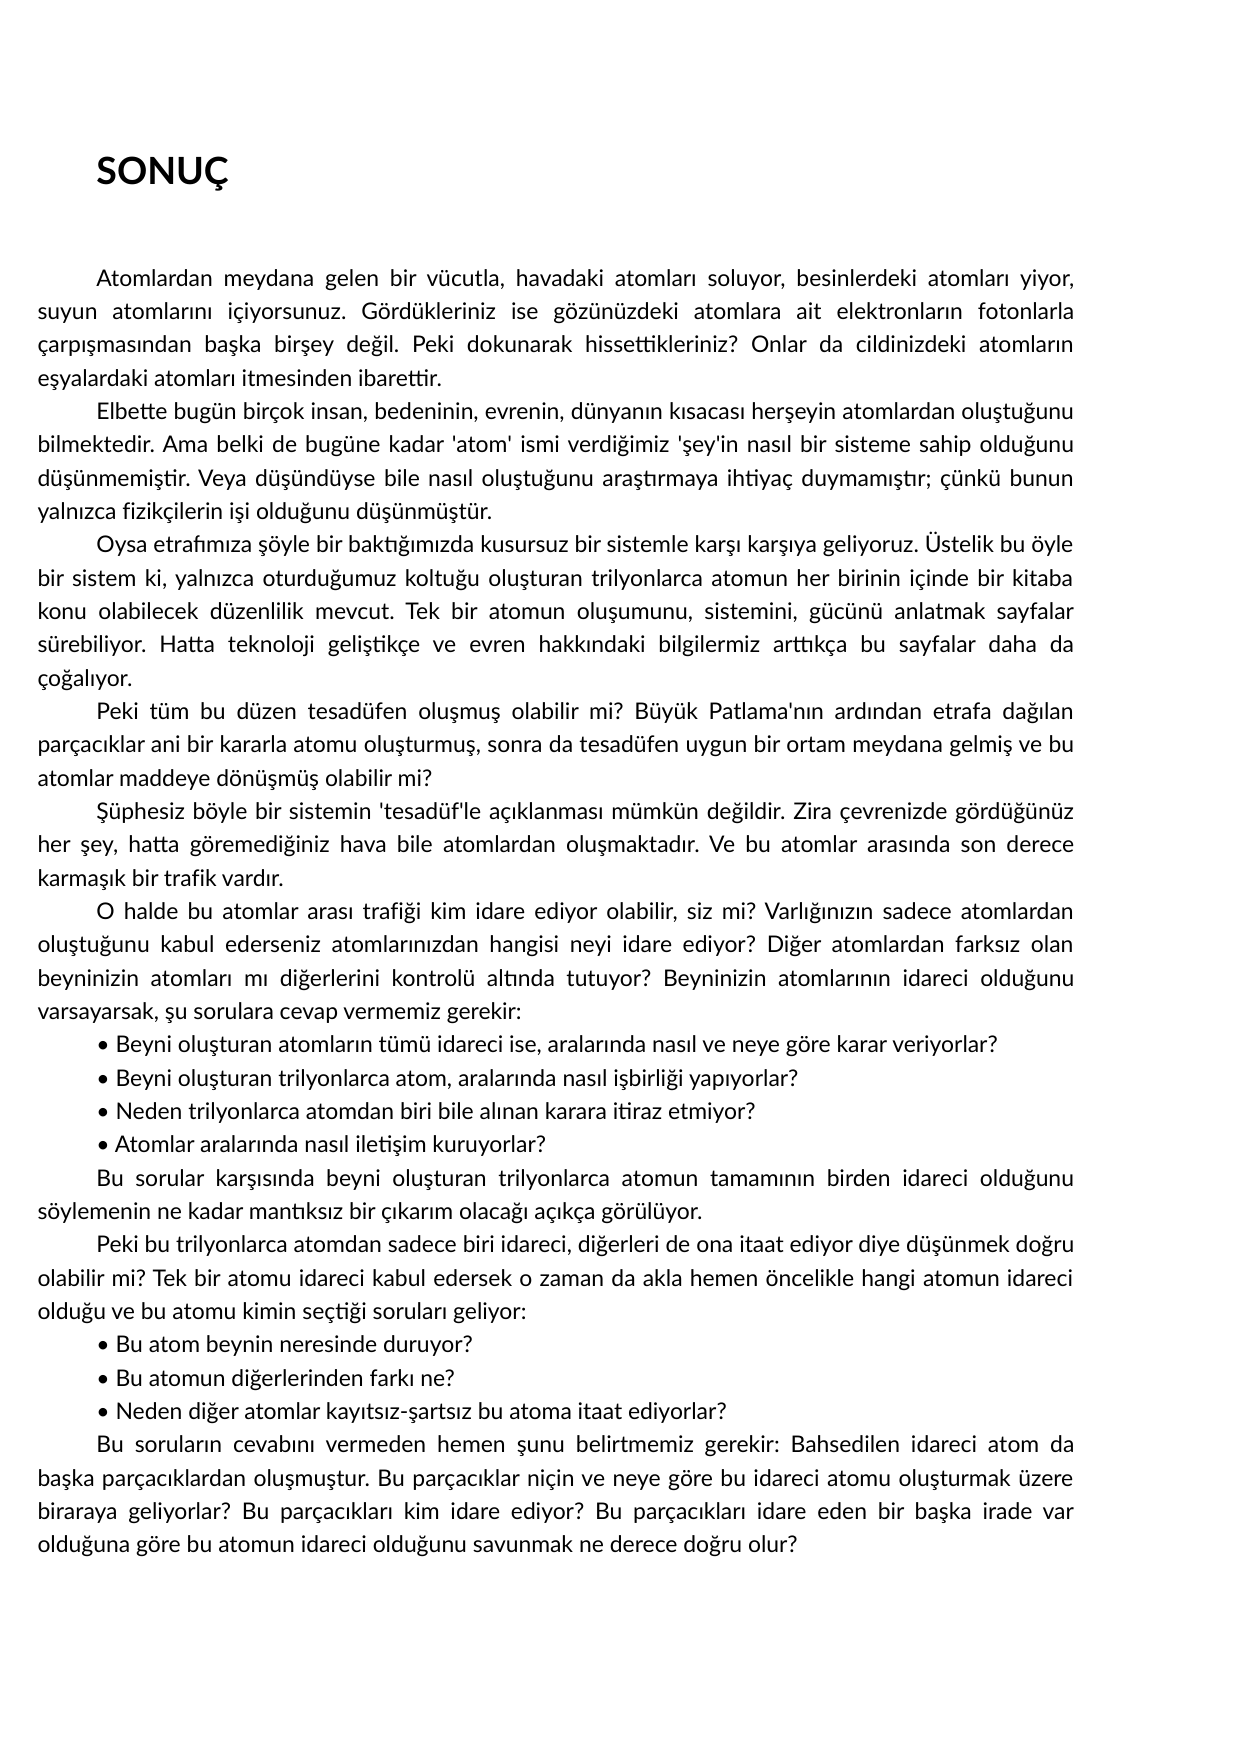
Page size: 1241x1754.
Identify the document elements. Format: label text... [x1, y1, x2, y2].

text • Beyni oluşturan trilyonlarca atom, aralarında nasıl işbirliği yapıyorlar? [37, 1059, 1075, 1093]
text Elbette bugün birçok insan, bedeninin, evrenin, dünyanın kısacası herşeyin atomlardan oluştuğunu bilmektedir. Ama belki de bugüne kadar 'atom' ismi verdiğimiz 'şey'in nasıl bir sisteme sahip olduğunu düşünmemiştir. Veya düşündüyse bile nasıl oluştuğunu araştırmaya ihtiyaç duymamıştır; çünkü bunun yalnızca fizikçilerin işi olduğunu düşünmüştür. [37, 393, 1075, 526]
text Atomlardan meydana gelen bir vücutla, havadaki atomları soluyor, besinlerdeki atomları yiyor, suyun atomlarını içiyorsunuz. Gördükleriniz ise gözünüzdeki atomlara ait elektronların fotonlarla çarpışmasından başka birşey değil. Peki dokunarak hissettikleriniz? Onlar da cildinizdeki atomların eşyalardaki atomları itmesinden ibarettir. [37, 259, 1075, 393]
text • Bu atomun diğerlerinden farkı ne? [37, 1359, 1075, 1393]
text Şüphesiz böyle bir sistemin 'tesadüf'le açıklanması mümkün değildir. Zira çevrenizde gördüğünüz her şey, hatta göremediğiniz hava bile atomlardan oluşmaktadır. Ve bu atomlar arasında son derece karmaşık bir trafik vardır. [37, 793, 1075, 893]
text SONUÇ [37, 148, 1075, 193]
text • Neden diğer atomlar kayıtsız-şartsız bu atoma itaat ediyorlar? [37, 1393, 1075, 1426]
text Bu sorular karşısında beyni oluşturan trilyonlarca atomun tamamının birden idareci olduğunu söylemenin ne kadar mantıksız bir çıkarım olacağı açıkça görülüyor. [37, 1159, 1075, 1226]
text • Beyni oluşturan atomların tümü idareci ise, aralarında nasıl ve neye göre karar veriyorlar? [37, 1026, 1075, 1059]
text Bu soruların cevabını vermeden hemen şunu belirtmemiz gerekir: Bahsedilen idareci atom da başka parçacıklardan oluşmuştur. Bu parçacıklar niçin ve neye göre bu idareci atomu oluşturmak üzere biraraya geliyorlar? Bu parçacıkları kim idare ediyor? Bu parçacıkları idare eden bir başka irade var olduğuna göre bu atomun idareci olduğunu savunmak ne derece doğru olur? [37, 1426, 1075, 1559]
text Oysa etrafımıza şöyle bir baktığımızda kusursuz bir sistemle karşı karşıya geliyoruz. Üstelik bu öyle bir sistem ki, yalnızca oturduğumuz koltuğu oluşturan trilyonlarca atomun her birinin içinde bir kitaba konu olabilecek düzenlilik mevcut. Tek bir atomun oluşumunu, sistemini, gücünü anlatmak sayfalar sürebiliyor. Hatta teknoloji geliştikçe ve evren hakkındaki bilgilermiz arttıkça bu sayfalar daha da çoğalıyor. [37, 526, 1075, 693]
text • Bu atom beynin neresinde duruyor? [37, 1326, 1075, 1359]
text • Atomlar aralarında nasıl iletişim kuruyorlar? [37, 1126, 1075, 1159]
text • Neden trilyonlarca atomdan biri bile alınan karara itiraz etmiyor? [37, 1093, 1075, 1126]
text Peki bu trilyonlarca atomdan sadece biri idareci, diğerleri de ona itaat ediyor diye düşünmek doğru olabilir mi? Tek bir atomu idareci kabul edersek o zaman da akla hemen öncelikle hangi atomun idareci olduğu ve bu atomu kimin seçtiği soruları geliyor: [37, 1226, 1075, 1326]
text O halde bu atomlar arası trafiği kim idare ediyor olabilir, siz mi? Varlığınızın sadece atomlardan oluştuğunu kabul ederseniz atomlarınızdan hangisi neyi idare ediyor? Diğer atomlardan farksız olan beyninizin atomları mı diğerlerini kontrolü altında tutuyor? Beyninizin atomlarının idareci olduğunu varsayarsak, şu sorulara cevap vermemiz gerekir: [37, 893, 1075, 1026]
text Peki tüm bu düzen tesadüfen oluşmuş olabilir mi? Büyük Patlama'nın ardından etrafa dağılan parçacıklar ani bir kararla atomu oluşturmuş, sonra da tesadüfen uygun bir ortam meydana gelmiş ve bu atomlar maddeye dönüşmüş olabilir mi? [37, 693, 1075, 793]
